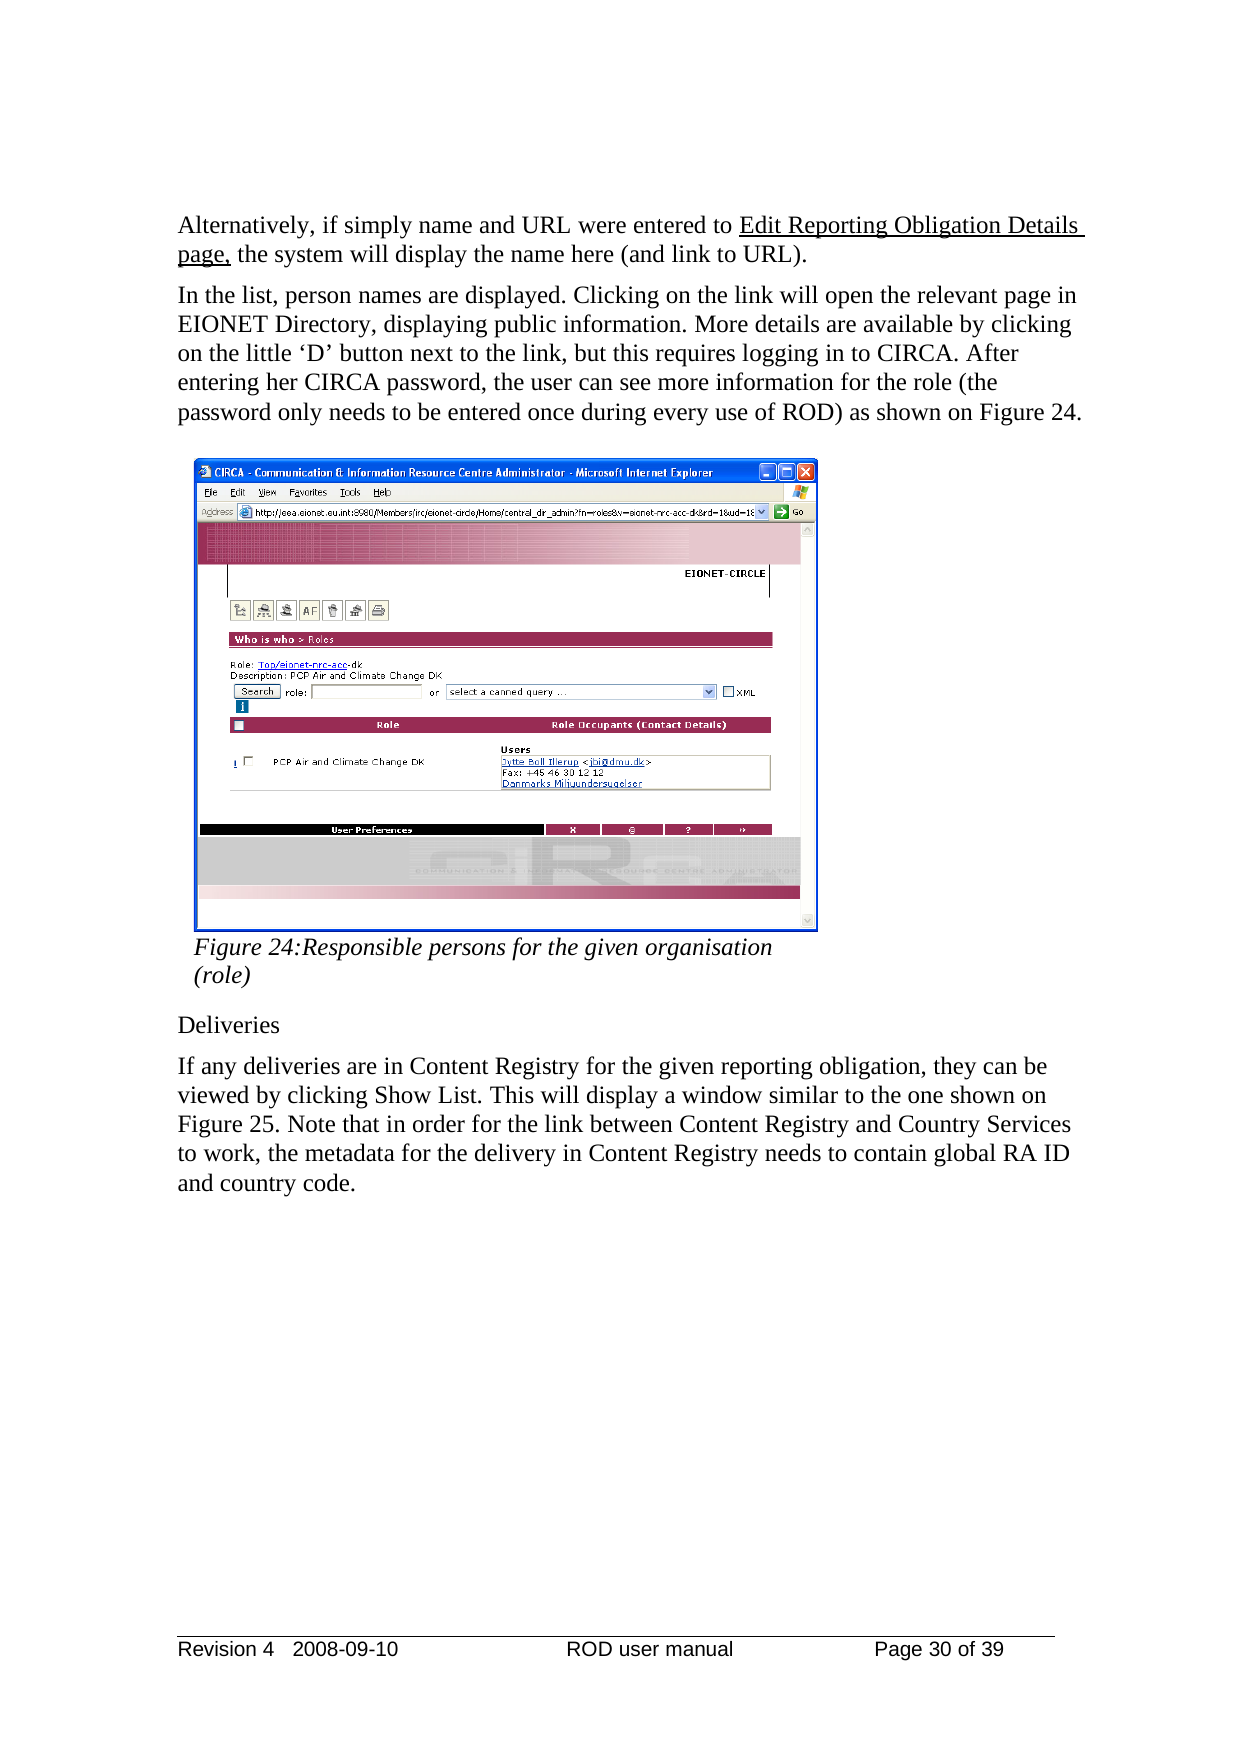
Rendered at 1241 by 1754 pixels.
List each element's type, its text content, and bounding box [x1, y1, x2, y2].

text In the list, person names are displayed. Clicking on the link will open the relevant page in EIONET Directory, displaying public information. More details are available by clicking on the little ‘D’ button next to the link, but this requires logging in to CIRCA. After entering her CIRCA password, the user can see more information for the role (the password only needs to be entered once during every use of ROD) as shown on Figure 24. [177, 280, 1092, 425]
picture [193, 458, 818, 932]
text Figure 24:Responsible persons for the given organisation (role) [194, 932, 818, 989]
text Alternatively, if simply name and URL were entered to Edit Reporting Obligation Details page, the system will display the name here (and link to URL). [177, 210, 1092, 268]
text If any deliveries are in Content Registry for the given reporting obligation, they can be viewed by clicking Show List. This will display a window similar to the one shown on Figure 25. Note that in order for the link between Content Registry and Country Services to work, the metadata for the delivery in Content Registry needs to contain global RA ID and country code. [177, 1051, 1092, 1196]
text Deliveries [177, 1010, 1092, 1039]
